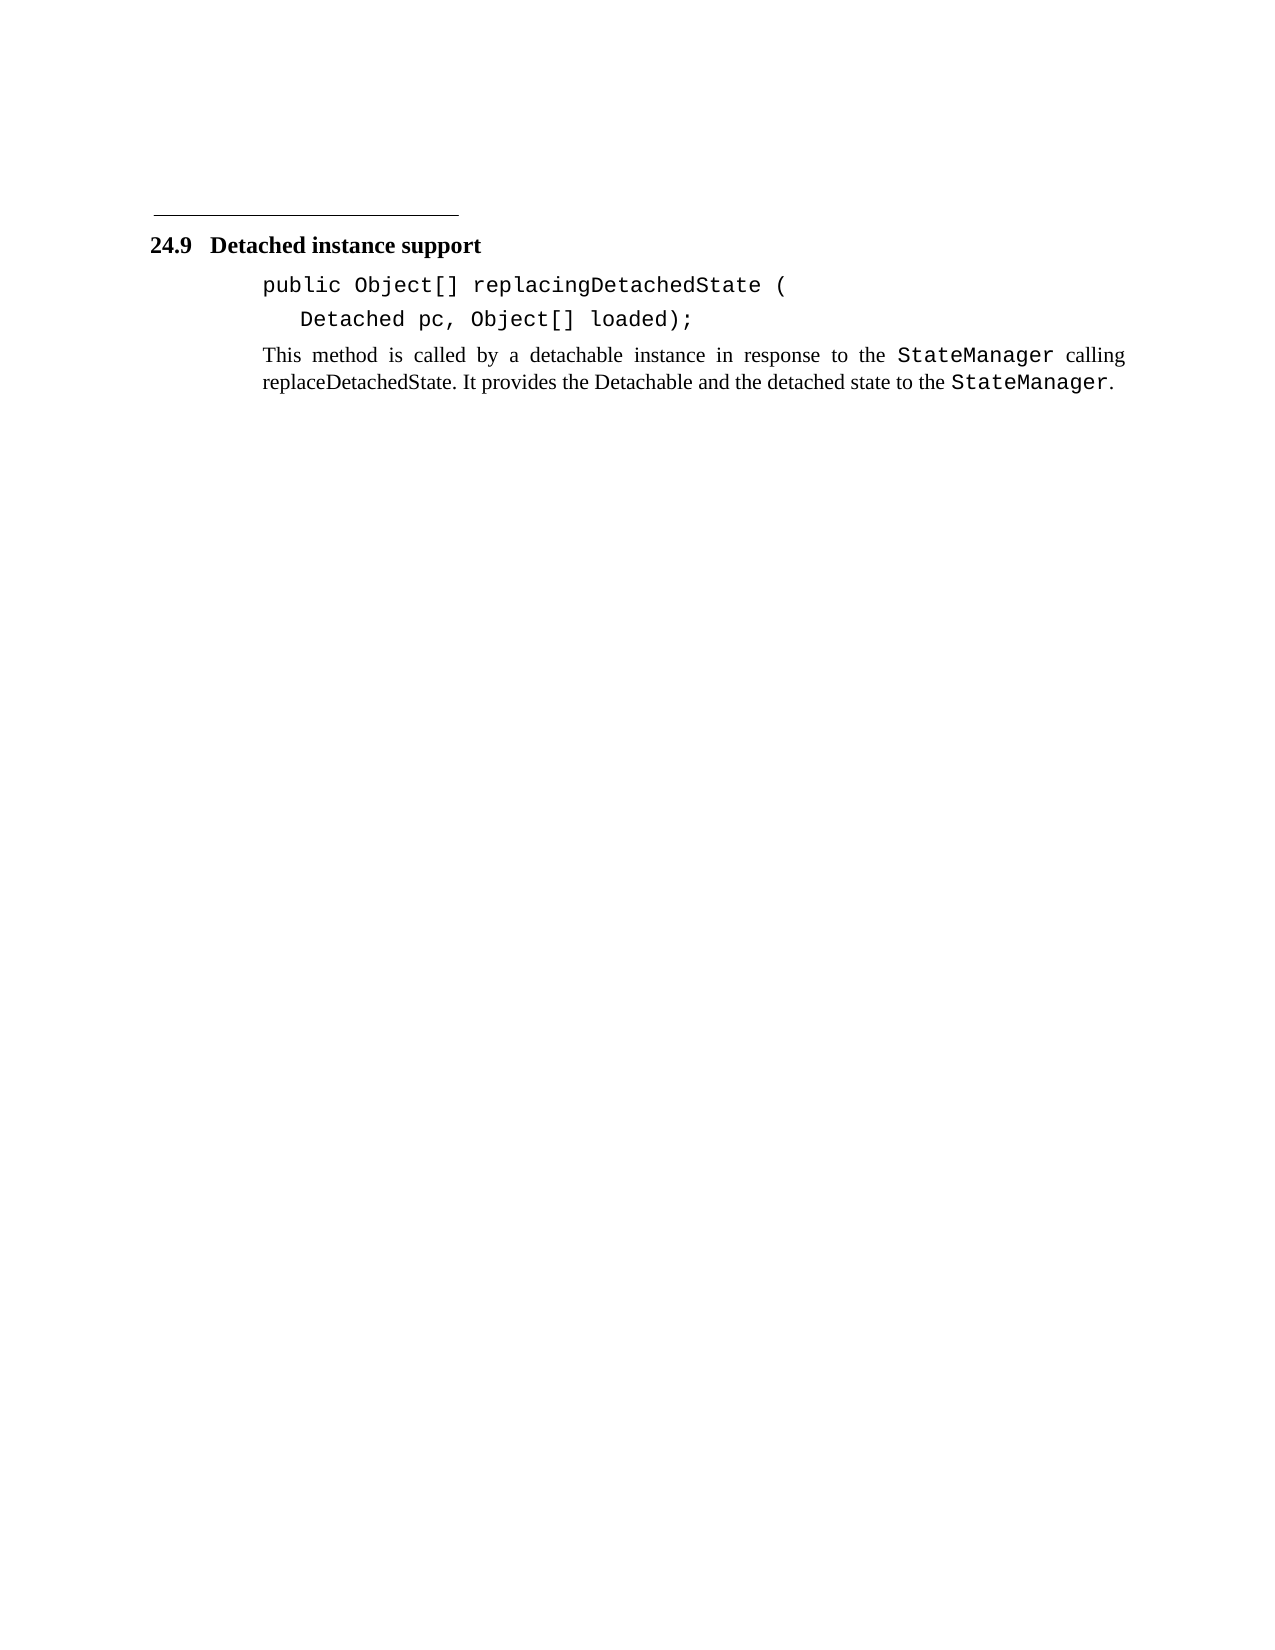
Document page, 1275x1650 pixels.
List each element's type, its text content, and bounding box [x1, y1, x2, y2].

text public Object[] replacingDetachedState ( [262, 273, 1125, 299]
subtitle Detached instance support [150, 231, 1125, 258]
text This method is called by a detachable instance in response to the StateManager calling replaceDetachedState. It provides the Detachable and the detached state to the StateManager. [262, 342, 1125, 396]
text Detached pc, Object[] loaded); [262, 307, 1125, 333]
